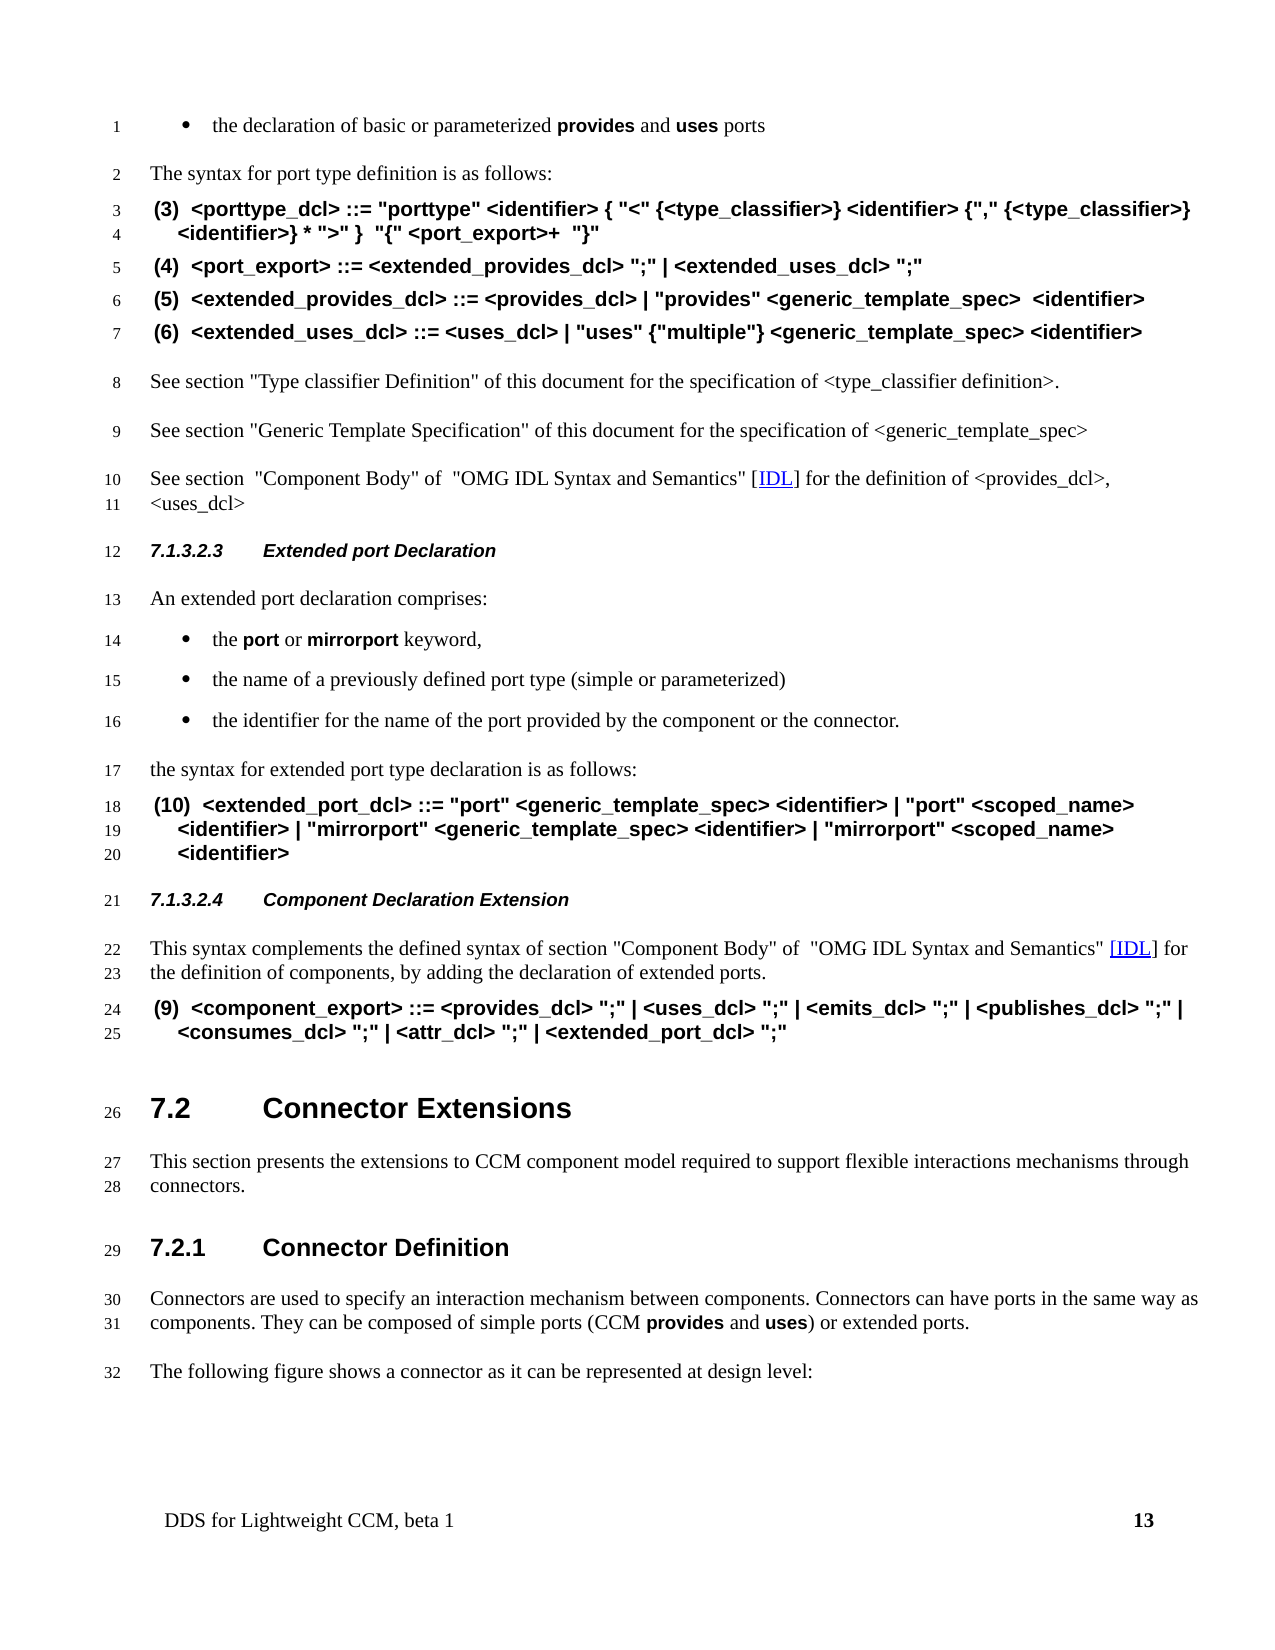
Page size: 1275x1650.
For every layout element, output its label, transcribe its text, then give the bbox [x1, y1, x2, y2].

subtitle Component Declaration Extension [150, 889, 1200, 911]
text The following figure shows a connector as it can be represented at design level: [150, 1359, 1200, 1383]
list the name of a previously defined port type (simple or parameterized) [182, 667, 1200, 691]
list the port or mirrorport keyword, [182, 626, 1200, 651]
text See section "Generic Template Specification" of this document for the specification of <generic_template_spec> [150, 417, 1200, 442]
subtitle Connector Definition [150, 1233, 1200, 1261]
text the syntax for extended port type declaration is as follows: [150, 757, 1200, 781]
text This section presents the extensions to CCM component model required to support flexible interactions mechanisms through connectors. [150, 1149, 1200, 1197]
list the identifier for the name of the port provided by the component or the connector. [182, 708, 1200, 732]
text See section "Component Body" of "OMG IDL Syntax and Semantics" [IDL] for the definition of <provides_dcl>, <uses_dcl> [150, 466, 1200, 514]
text See section "Type classifier Definition" of this document for the specification of <type_classifier definition>. [150, 369, 1200, 393]
list <component_export> ::= <provides_dcl> ";" | <uses_dcl> ";" | <emits_dcl> ";" | <publishes_dcl> ";" | <consumes_dcl> ";" | <attr_dcl> ";" | <extended_port_dcl> ";" [153, 996, 1200, 1043]
text An extended port declaration comprises: [150, 586, 1200, 610]
list the declaration of basic or parameterized provides and uses ports [182, 112, 1200, 137]
list <extended_port_dcl> ::= "port" <generic_template_spec> <identifier> | "port" <scoped_name> <identifier> | "mirrorport" <generic_template_spec> <identifier> | "mirrorport" <scoped_name> <identifier> [153, 792, 1200, 864]
text The syntax for port type definition is as follows: [150, 161, 1200, 185]
list <extended_uses_dcl> ::= <uses_dcl> | "uses" {"multiple"} <generic_template_spec> <identifier> [153, 320, 1200, 344]
text Connectors are used to specify an interaction mechanism between components. Connectors can have ports in the same way as components. They can be composed of simple ports (CCM provides and uses) or extended ports. [150, 1286, 1200, 1334]
list <port_export> ::= <extended_provides_dcl> ";" | <extended_uses_dcl> ";" [153, 254, 1200, 278]
text This syntax complements the defined syntax of section "Component Body" of "OMG IDL Syntax and Semantics" [IDL] for the definition of components, by adding the declaration of extended ports. [150, 936, 1200, 984]
list <extended_provides_dcl> ::= <provides_dcl> | "provides" <generic_template_spec> <identifier> [153, 287, 1200, 311]
subtitle Extended port Declaration [150, 539, 1200, 561]
list <porttype_dcl> ::= "porttype" <identifier> { "<" {<type_classifier>} <identifier> {"," {<type_classifier>} <identifier>} * ">" } "{" <port_export>+ "}" [153, 197, 1200, 245]
subtitle Connector Extensions [150, 1091, 1200, 1124]
